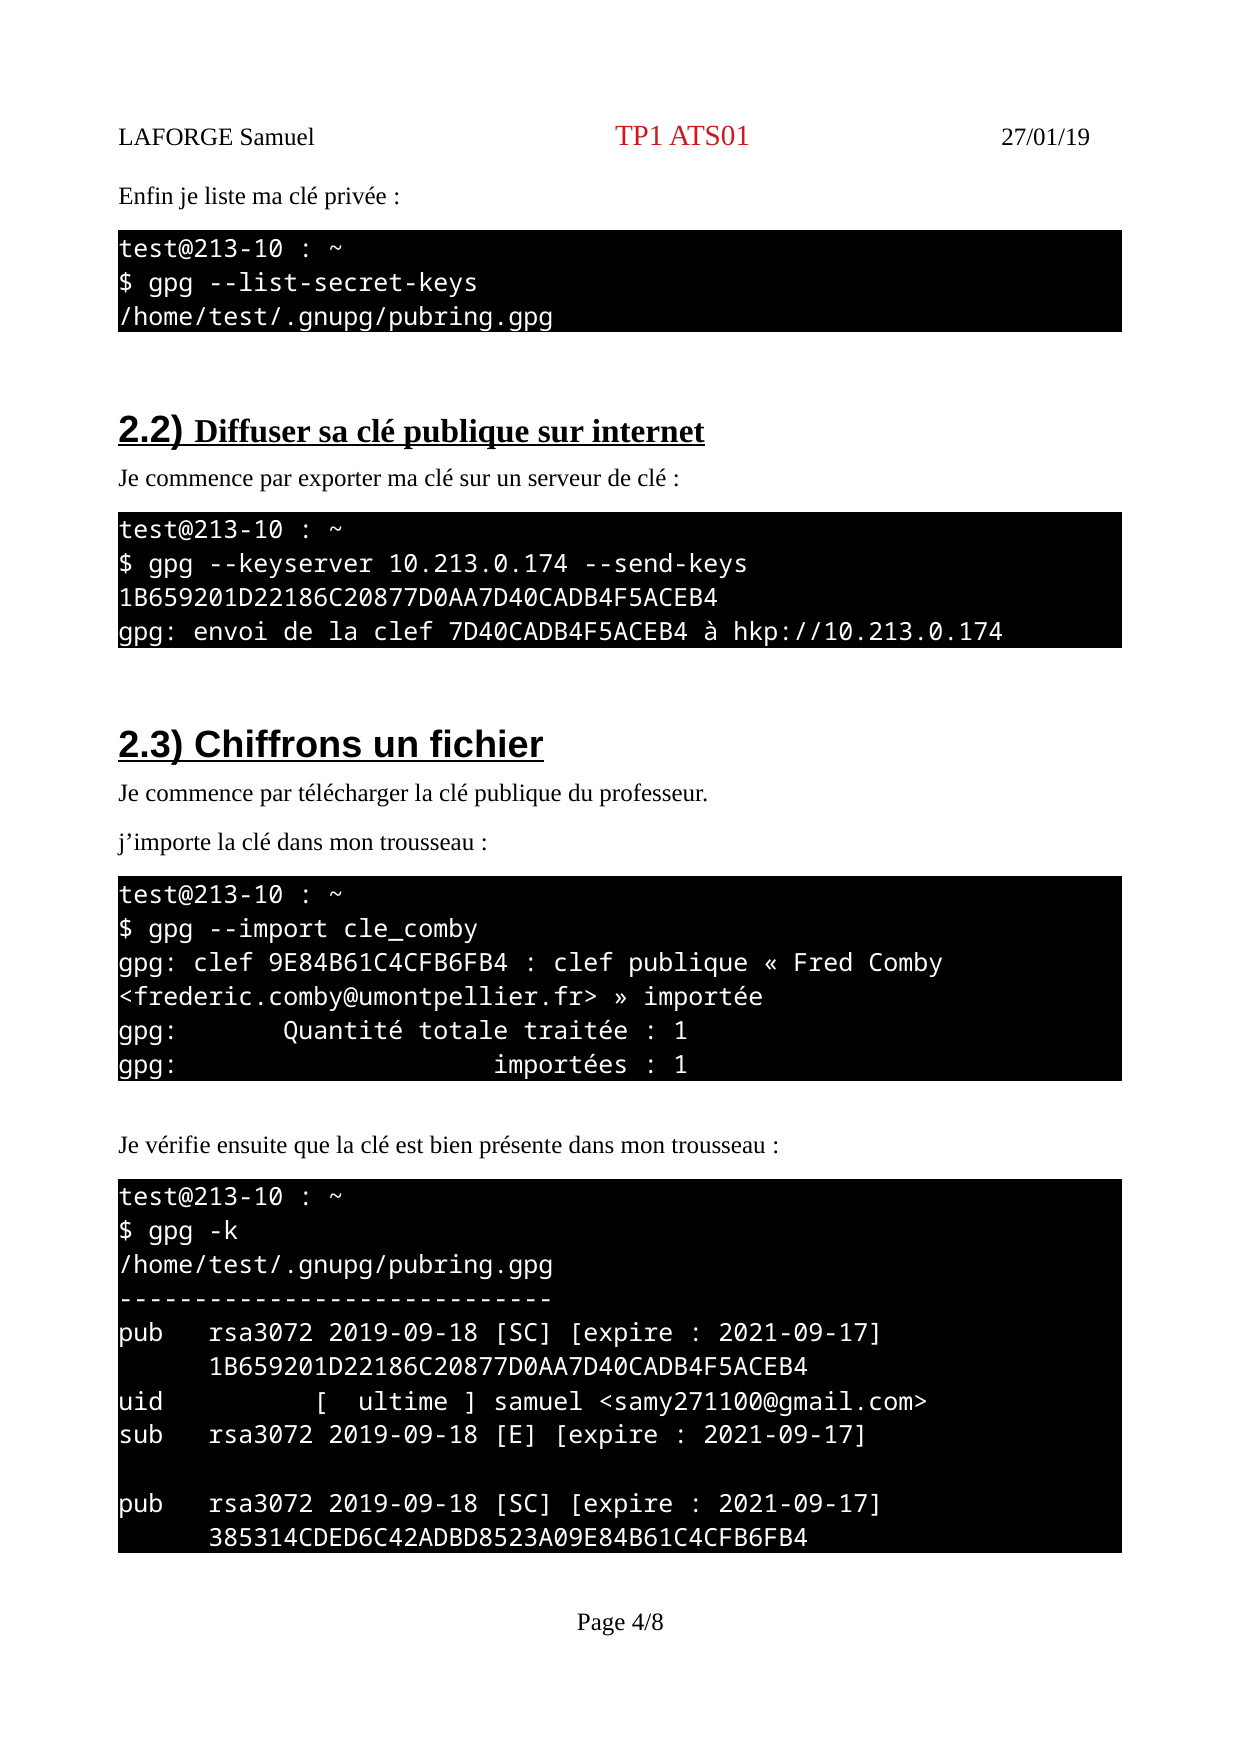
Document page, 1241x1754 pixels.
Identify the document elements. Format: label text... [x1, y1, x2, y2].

text j’importe la clé dans mon trousseau : [118, 827, 1122, 856]
text 385314CDED6C42ADBD8523A09E84B61C4CFB6FB4 [118, 1519, 1122, 1553]
text test@213-10 : ~ [118, 1179, 1122, 1213]
text sub rsa3072 2019-09-18 [E] [expire : 2021-09-17] [118, 1417, 1122, 1451]
text pub rsa3072 2019-09-18 [SC] [expire : 2021-09-17] [118, 1485, 1122, 1519]
text Je commence par exporter ma clé sur un serveur de clé : [118, 463, 1122, 491]
text uid [ ultime ] samuel <samy271100@gmail.com> [118, 1383, 1122, 1417]
text test@213-10 : ~ [118, 512, 1122, 546]
text /home/test/.gnupg/pubring.gpg [118, 1247, 1122, 1281]
text gpg: Quantité totale traitée : 1 [118, 1012, 1122, 1047]
text gpg: importées : 1 [118, 1047, 1122, 1081]
text test@213-10 : ~ [118, 230, 1122, 264]
text 1B659201D22186C20877D0AA7D40CADB4F5ACEB4 [118, 1349, 1122, 1383]
text /home/test/.gnupg/pubring.gpg [118, 298, 1122, 332]
text $ gpg --keyserver 10.213.0.174 --send-keys 1B659201D22186C20877D0AA7D40CADB4F5ACEB4 [118, 546, 1122, 614]
text ----------------------------- [118, 1281, 1122, 1315]
text Je vérifie ensuite que la clé est bien présente dans mon trousseau : [118, 1130, 1122, 1158]
subtitle 2.2) Diffuser sa clé publique sur internet [118, 406, 1122, 450]
text gpg: envoi de la clef 7D40CADB4F5ACEB4 à hkp://10.213.0.174 [118, 614, 1122, 648]
subtitle 2.3) Chiffrons un fichier [118, 722, 1122, 766]
text test@213-10 : ~ [118, 876, 1122, 910]
text $ gpg --import cle_comby [118, 910, 1122, 944]
text Enfin je liste ma clé privée : [118, 181, 1122, 210]
text $ gpg --list-secret-keys [118, 264, 1122, 298]
text pub rsa3072 2019-09-18 [SC] [expire : 2021-09-17] [118, 1315, 1122, 1349]
text Je commence par télécharger la clé publique du professeur. [118, 778, 1122, 807]
text gpg: clef 9E84B61C4CFB6FB4 : clef publique « Fred Comby <frederic.comby@umontpellier.fr> » importée [118, 944, 1122, 1012]
text $ gpg -k [118, 1213, 1122, 1247]
